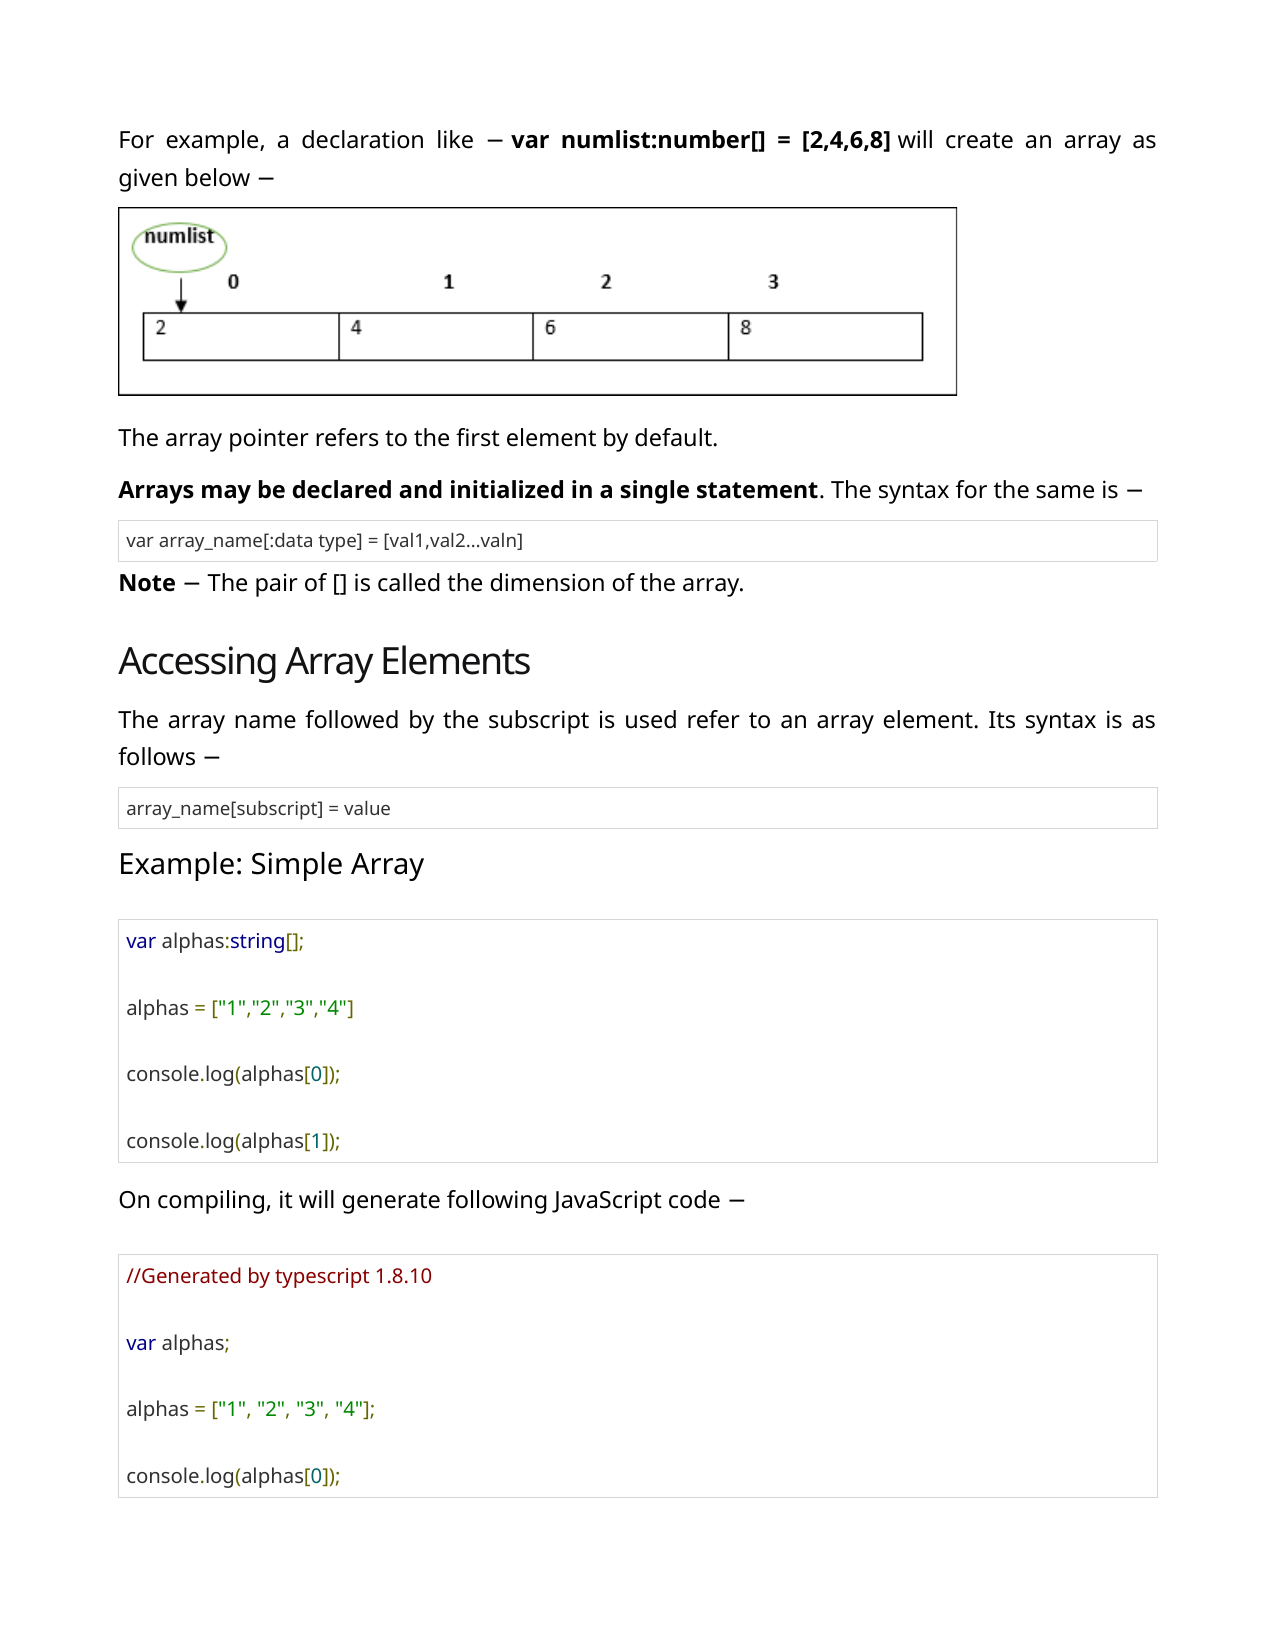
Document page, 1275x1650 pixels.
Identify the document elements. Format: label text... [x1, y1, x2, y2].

picture [118, 207, 958, 396]
text var alphas; [119, 1320, 1157, 1356]
text The array name followed by the subscript is used refer to an array element. Its syntax is as follows − [118, 697, 1157, 772]
subtitle Accessing Array Elements [118, 634, 1157, 685]
text For example, a declaration like − var numlist:number[] = [2,4,6,8] will create an array as given below − [118, 118, 1157, 193]
text array_name[subscript] = value [119, 788, 1157, 828]
text The array pointer refers to the first element by default. [118, 416, 1157, 453]
text alphas = ["1", "2", "3", "4"]; [119, 1387, 1157, 1423]
text Arrays may be declared and initialized in a single statement. The syntax for the same is − [118, 468, 1157, 505]
text console.log(alphas[0]); [119, 1454, 1157, 1497]
text console.log(alphas[1]); [119, 1119, 1157, 1162]
text alphas = ["1","2","3","4"] [119, 985, 1157, 1021]
text console.log(alphas[0]); [119, 1052, 1157, 1088]
text //Generated by typescript 1.8.10 [119, 1255, 1157, 1289]
text var alphas:string[]; [119, 920, 1157, 954]
subtitle Example: Simple Array [118, 843, 1157, 883]
text var array_name[:data type] = [val1,val2…valn] [119, 521, 1157, 561]
text Note − The pair of [] is called the dimension of the array. [118, 562, 1157, 598]
text On compiling, it will generate following JavaScript code − [118, 1178, 1157, 1216]
